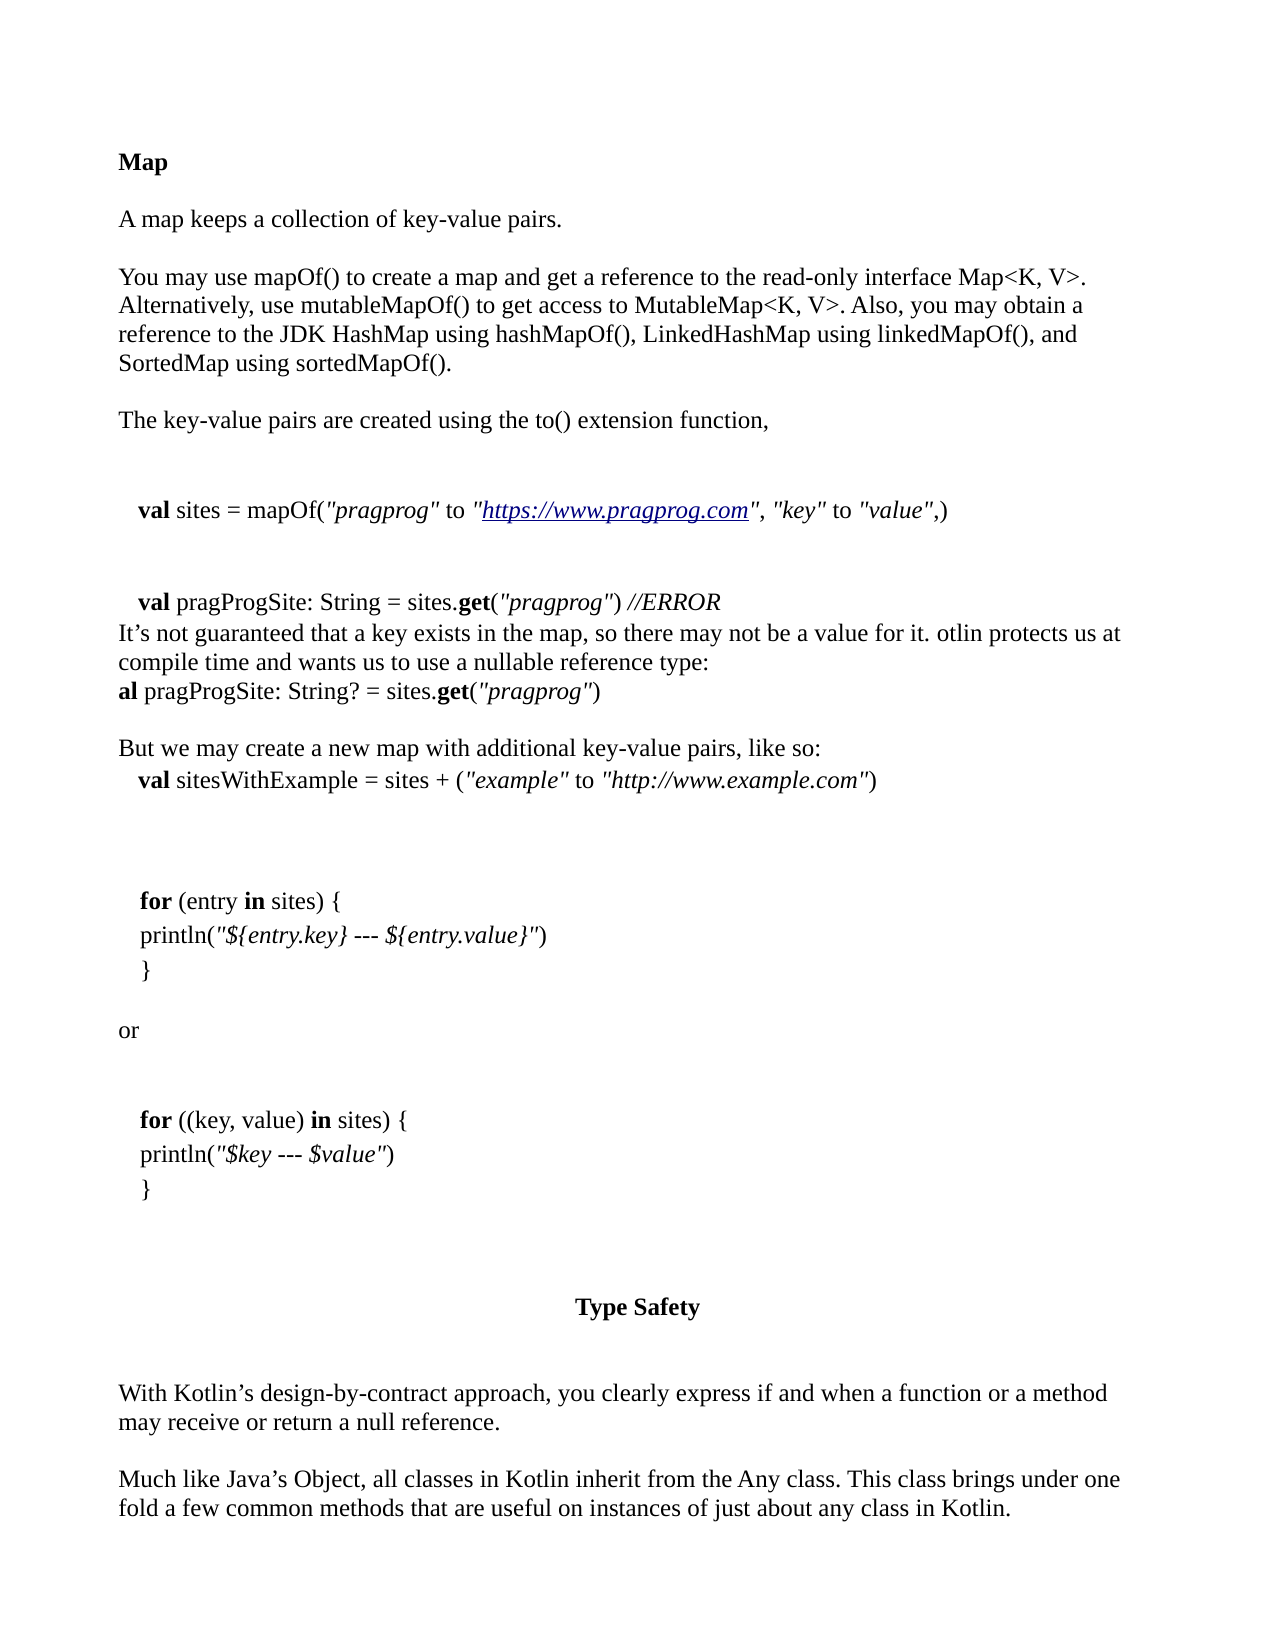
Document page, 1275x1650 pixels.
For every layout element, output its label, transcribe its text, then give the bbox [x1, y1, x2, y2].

table_cell ​ [118, 1136, 137, 1171]
table_cell println(​"$key --- $value"​) [137, 1136, 422, 1171]
text With Kotlin’s design-by-contract approach, you clearly express if and when a function or a method may receive or return a null reference. [118, 1378, 1157, 1436]
table_header [118, 584, 135, 618]
text Much like Java’s Object, all classes in Kotlin inherit from the Any class. This class brings under one fold a few common methods that are useful on instances of just about any class in Kotlin. [118, 1464, 1157, 1522]
table_header ​for​ ((key, value) ​in​ sites) { [137, 1102, 422, 1136]
table_cell println(​"${entry.key} --- ${entry.value}"​) [137, 918, 557, 952]
table_cell } [137, 1171, 422, 1206]
text You may use mapOf() to create a map and get a reference to the read-only interface Map<K, V>. Alternatively, use mutableMapOf() to get access to MutableMap<K, V>. Also, you may obtain a reference to the JDK HashMap using hashMapOf(), LinkedHashMap using linkedMapOf(), and SortedMap using sortedMapOf(). [118, 262, 1157, 377]
text But we may create a new map with additional key-value pairs, like so: [118, 733, 1157, 762]
table_header [118, 1102, 137, 1136]
table_header ​val​ sites = mapOf(​"pragprog"​ to ​"https://www.pragprog.com"​, "key"​ to ​"value"​,) [135, 492, 1224, 526]
text al​ pragProgSite: String? = sites.​get​(​"pragprog"​) [118, 676, 1157, 705]
text It’s not guaranteed that a key exists in the map, so there may not be a value for it. otlin protects us at compile time and wants us to use a nullable reference type: [118, 618, 1157, 676]
table_cell ​ [118, 952, 137, 987]
table_cell ​ [118, 918, 137, 952]
table_header ​val​ pragProgSite: String = sites.​get​(​"pragprog"​) ​//ERROR​ [135, 584, 732, 618]
text Map [118, 147, 1157, 176]
table_header [118, 762, 135, 797]
text A map keeps a collection of key-value pairs. [118, 204, 1157, 233]
table_header ​for​ (entry ​in​ sites) { [137, 883, 557, 918]
table_cell } [137, 952, 557, 987]
text or [118, 1016, 1157, 1044]
table_header [118, 492, 135, 526]
table_header ​val​ sitesWithExample = sites + (​"example"​ to ​"http://www.example.com"​) [135, 762, 887, 797]
table_cell ​ [118, 1171, 137, 1206]
text Type Safety [118, 1292, 1157, 1321]
text The key-value pairs are created using the to() extension function, [118, 406, 1157, 434]
table_header [118, 883, 137, 918]
